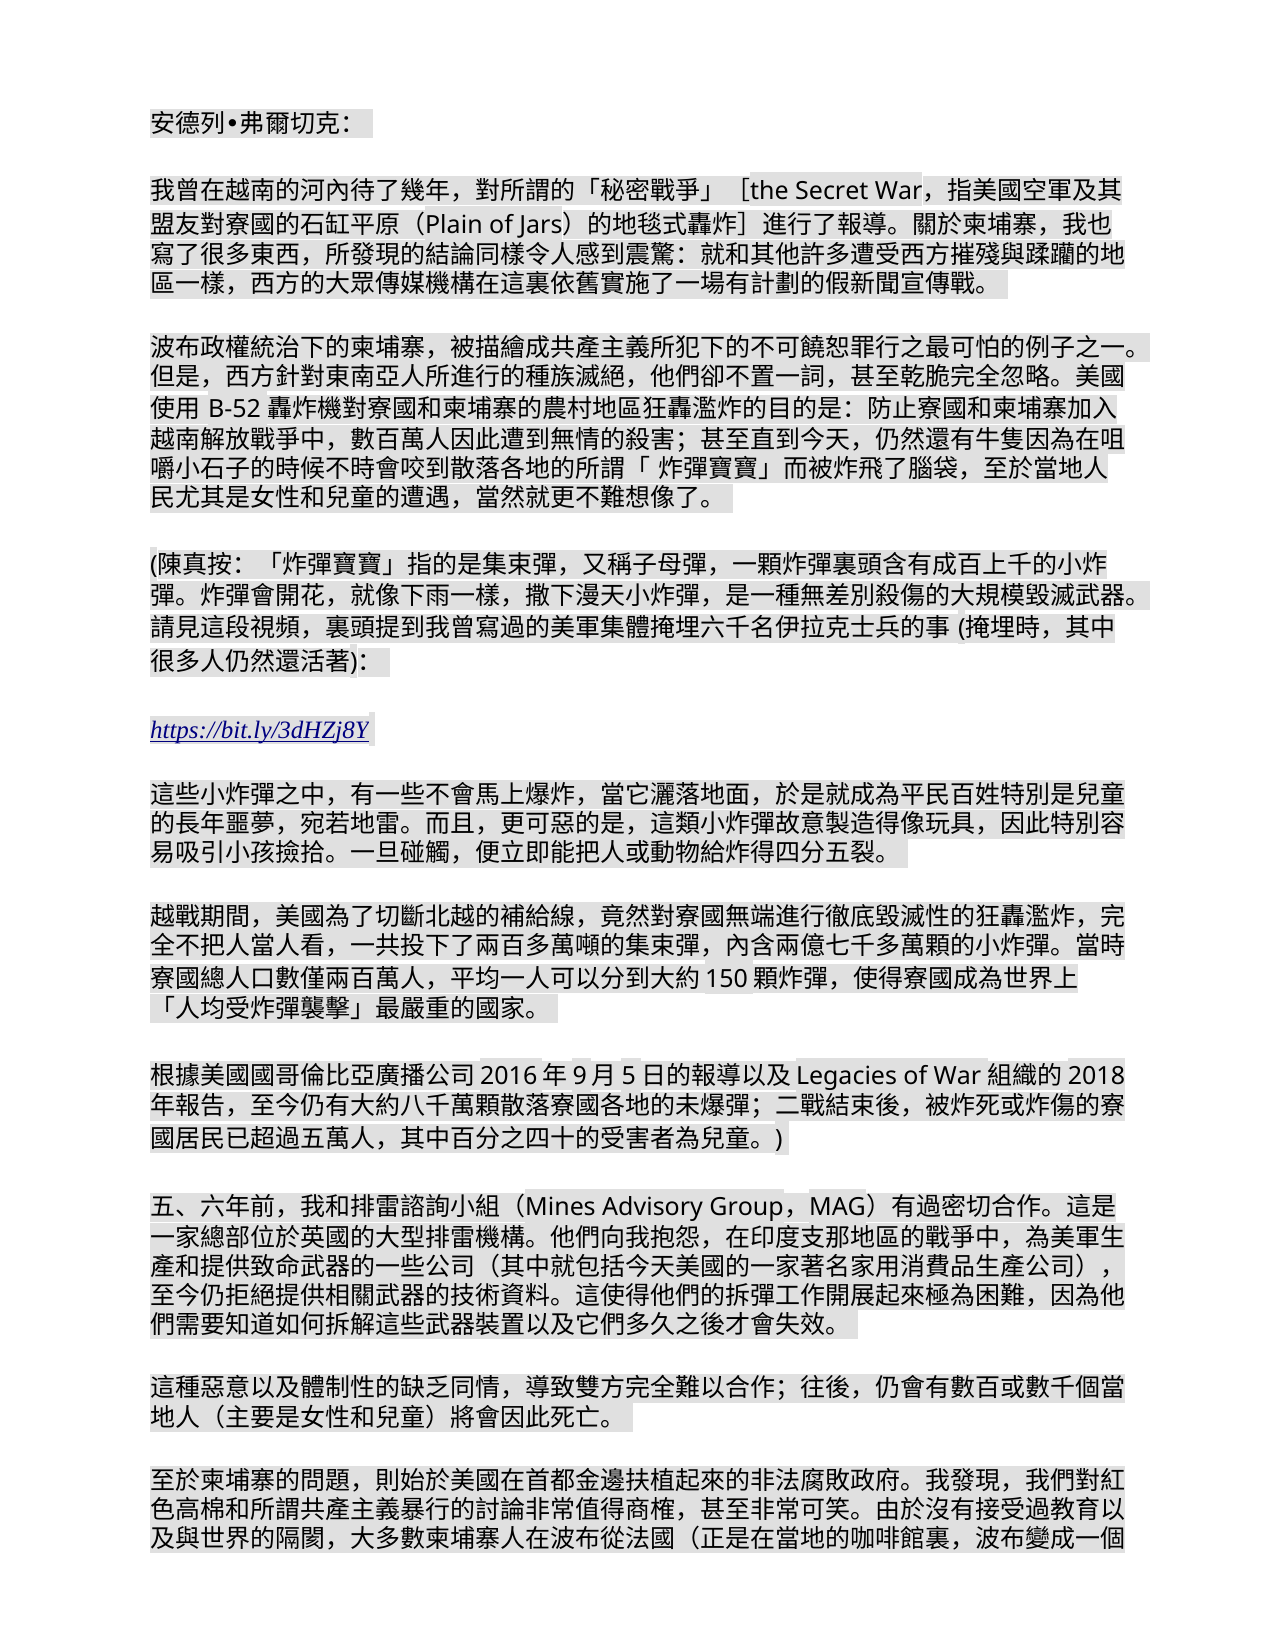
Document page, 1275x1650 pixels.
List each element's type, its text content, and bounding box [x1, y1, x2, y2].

text 人性的最後希望 陳真 2020. 05. 15. 謝謝亦鳴介紹底下這本書，是Andre Vltchek 與 Noam Chomsky 合著，博客來網站上買得到中文版： https://bit.ly/2WxV0r1 容我把你貼的轉成繁體中文如下，因為繁體中文世界腦殘人數似乎比較多，需要更多治療。我同時也修改了原始譯文的某些遣詞用句，使之適合台灣一般翻譯習慣，例如「季辛吉」、「寮國」、「吉普賽人」、「波布政權」、「盧安達」、「皮諾契」，而非「基辛格」、「老撾」、「羅姆人」、「波爾布特政權」、「盧旺達」、「皮諾切特」等等。 老實說，這篇原始翻譯有點彆扭，因此我儘可能在維持原有的翻譯下，做點小修改，使其通順，至少讓人能看懂。另外，我也做了一些註解，比方說「炸彈寶寶」，請見內文注釋。 我寫文章常會提到，美國光是二戰結束後就發動了上百次侵略戰爭，殺害了「上千萬人」，很多腦殘看了心裏一定認為我造謠或誇大其詞。曾有一位腦殘公開叫陣，要我證明美國「曾經故意殺害一個平民」。這位腦殘中毒很深，他甚至連美國殺害「一個人」都不相信，更不用說屠殺千萬條人命。事實上，我不但一點都沒有誇大，而且為了避免無謂爭議，我寫文章通常都會故意寫得非常含蓄，以免讓腦殘一下子就拒看或拒絕相信，這就是我的狡猾之處。其實我應該寫說：自二戰結束以來，以美國為首的西方國家之侵略行徑，直接導致「數千萬人」(而非僅僅上千萬人) 的死亡以及數億人的流離失所與傷殘。 各位會不會跟我一樣，經常覺得很沮喪，為什麼這樣一種血腥殘暴毫無人性的人類浩劫，人們不但一無所知，或是根本不在乎，甚至還把這樣一個危害人類甚鉅的邪惡帝國吹捧為人類的民主救星與人權捍衛者？另一方面，不僅獨善其身，甚且還兼善天下，在真正意義上對人類和平與文明發展及人權與生命保障做出史無前例的偉大貢獻的中國，卻反而被抹黑成惡魔，視為人類公敵。 面對這樣一種荒謬世道，我常覺得很挫折，很無言。那種感覺就好像我活在一個詭異病態的世界，在這世界裏，耶穌被描繪成惡魔，而撒旦卻成為正義使者，底下的妖魔鬼怪到處跑，說是散播真善美的可愛小天使。這時候，我該怎麼辦？我該怎麼讓腦殘們清醒？有沒有什麼聰明藥，吃了之後，可以修復腦殘細胞；讓腦子有洞的補洞，進水的排水，讓智商至少可以提高 50，或是提高到達我的智商開根號再乘以10。 阿遠提供該書作者之一Andre Vltchek 的訪談視頻： https://youtu.be/7CnSXBOrHMc 裏頭有些話，說中我心。作者說：現在正是拯救數十億人類的最後機會了；美國及西方帝國主義再不打倒，在可見的將來就再也沒有機會了。惟一有能力改變這一切的就是中國。中國是世界上最偉大的國家，中國的文化、思想與實踐能夠為人類帶來救贖。 我知道腦殘聽到這樣一些話肯定會嗤之以鼻，但這其實只是一個基本事實，而這就是重點所在：為何是非善惡居然能顛倒至此？明明白白的基本事實無人相信，而荒謬透頂的謊言卻眾人頂禮膜拜。 Vltchek 還說：「中國在全世界做著偉大的工作，因此，支持中國就是我的責任所在，我若不這麼做，那我就是在自欺欺人。」做為一個記者，Vltchek 走遍全世界一百多個國家，親眼目擊西方帝國主義在世界各地的侵略與恐怖傷害。他說，「西方帝國主義是這個地球上惟一的根本問題，惟有反抗它，才有可能拯救長期以來被折磨與摧殘的數十億人民。」 Vltchek 並提到他花了十五年時間，製作了一部記錄片，記錄美國1965年在印尼發動軍事政變的經過。(陳真按：美國在印尼策動一場有計畫的反華反共大屠殺，從1965到1966年，短短一年間，以極其病態殘忍的手法，殺害至少五十萬人，包括老幼婦孺都不放過。) 他並提到香港暴亂是如何由西方政府以及那些包藏禍心的 NGO 所資助與策動，並且透過完全由西方掌控的主流媒體，編造謊言，洗腦年輕人；讓一半的香港人突然以為過去被英國所殘酷鎮壓、羞辱與剝削的殖民歲月是多麼美好。事實上，「共產黨領導下的中國，才是全世界最進步的國家之一。」 Vltchek 在非洲居住了五年，親眼目擊其變化。他說，「在中國來到之前，非洲人民被西方國家幾乎剝奪了一切，一片荒蕪，沒有鐵路，沒有像樣的學校和醫院，直到中國來了之後，開始幫他們修鐵路，修公路，蓋學校，蓋醫院，並且花了兩年時間，消滅了瘧疾。所有這一切作為，中國都默默地做，從不宣揚。」他說，「非洲人民開誠布公地說，中國人是第一個把他們當成人類來對待的民族」，「主動給予我們三倍以上的工資，而且從來不會因為我們損壞機器而施以懲罰，而西方人卻甚至強迫我們為其勞動而不支薪。」 Vltchek 說：「中國代表著全世界被壓迫的人民，為人民奮鬥...在我審視整個世界後，我深深體認到：如果中國式的實踐及中國體制失敗，那麼，全世界都將潰敗。這是人性的最後希望了。」 我知道現代人看東西只願看兩行字，既不願意做點基本功課，卻又凡事意見一大堆。我只能說，姑且惦念在一些人長年的辛勞與付出及各種痛苦代價的份上，仍然還是要懇請大家花一點時間去關注那些理當獲得更多關注的問題。就如蘇格拉底所說，「我們畢竟不是在清談」，而是不得不面對一些「關乎我們應當怎麼活下去」的根本問題，這或許真的是人性的最後一點希望了。 ============================== 書名：《以自由之名 ：民主帝國的戰爭、謊言與殺戮》 第一章節錄 作者：Andre Vltchek & Noam Chomsky 2013.09.05. 安德列•弗爾切克： 第二次世界大戰結束以來，西方的殖民主義和新殖民主義導致了全世界五千萬到五千五百萬人的死亡。時間雖然相對短暫，但卻可以說見證了人類歷史上最多次的屠殺。它們之中的大多數都打著諸如自由民主的崇高旗號。一小部分歐洲國家和那些主要由歐洲裔公民所統治的國家，一直在推動西方的利益，也就是那些「重要人士」 的利益，而從不顧及最大多數人的利益。人們接受了針對數百萬人的屠殺，並將其視為是不可避免甚至是正當的。許多西方民眾也似乎受到嚴重的誤導。 除了五千五百萬人左右直接死於西方和親西方的軍事政變及其他衝突之外，另外還有數億人間接地、悲劇地默默死去。在西方，這樣一種全球秩序，卻沒有受到任何挑戰；甚至在被征服的世界裏，人們也往往不加思索地接受了它。這個世界是不是瘋了？ 諾姆•喬姆斯基： 很不幸，對於西方人所犯下的此一最嚴重罪行，存在著激烈爭論。當哥倫布在西半球登陸時，大約有八百萬到一千萬人處於高級文明（商業、城市等等）之中。此後，並沒有經過多長時間，這些人口的大約 95％消失了。在今天美國的領土上，曾經大約有一千萬左右的美洲原住民，但是根據人口統計，到1900 年時，這個國家裏頭原住民的數量竟然只剩下二十萬。但是，所有這一切事實均遭到否認。在英裔美國人之中的主要知識份子和左翼自由派的報刊中，所有這一切都被輕描淡寫地否認了…被一筆帶過，或是根本不當一回事。 根據醫學雜誌《柳葉刀》的說法，每年有六百萬兒童由於缺乏基本的醫療處置而死亡，然而，提供這些醫療處置卻根本不需要什麼花費多少錢。下面是一個我們再熟悉也不過的數字。光是在南部非洲，營養不良和一些很容易治療的疾病每天殺死八千名名兒童—這恰恰也是盧安達大屠殺中平均每天死亡的人數。 這些問題都很容易就能解決，但我們卻正走向一條很可能是事實上的終極種族滅絕之路，亦即對環境的破壞。這個問題不但幾乎沒有得到任何處理，而且事實上，美國正朝著相反的方向走。在今天的美國有一種樂觀的氛圍認為，由於擁有複雜精密的化石燃料提煉技術，所以我們可能還能保持一百年的能源自給自足，這也因此會讓美國霸權繼續保持一個世紀，我們會成為世界的沙烏地阿拉伯等等等。奧巴馬總統在2012年的國情咨文中，熱情洋溢地提到了這一點。你能從國家媒體、商業媒體等激情四溢的文章中讀到這類內容。 其中，對於環境變化對當地的影響仍然有一些批評，比方說會破壞水源，會摧毀生態體系等等。但是，對於如果我們繼續這樣做，一百年後這個世界將會變成什麼樣子的問題，卻幾乎沒有任何涉及，也從未討論。目前存在著一些非常根本的問題，而這些恰恰是市場導向型社會中的某種固有問題。在這種社會裏，你不會去考慮我們稱之為外部性的東西，也就是那些沒有進入到任何特定交易當中、卻會對他者產生影響的東西。 安德列•弗爾切克： 我正目睹大洋洲（南太平洋）幾個國家的消失。我在若干年的時間裏以薩摩亞（Samoa）為中心基地，朝著四周旅行，穿越該區域。一些國家，例如圖瓦盧（Tuvalu）、基裏巴斯（Kiribati），包括馬紹爾群島（Marshall Islands）等等，都已經在考慮大規模撤離自己的公民。 在大洋洲，已經有若干島嶼和環礁正變得無法居住。同樣的情況也發生在馬爾地夫和其他地方。基裏巴斯很可能會成為第一個消失的國家。根據大眾傳媒的說法是，這些國家正在下沉。事實上，它們根本沒有下沉，而是潮汐淹沒過環礁，破壞了所有植被，污染了水源。這使得這些島嶼變得不再適合居住，或者使它們從水到食物幾乎所有物品都必須完全依賴進口。 令人驚訝的是，當我在圖瓦盧工作的時候，我竟然沒有見到外國媒體。只有一個日本的攝製組在福納佛提環礁（Funafuti Atoll）拍攝肥皂劇，做一些不相干的事。我由此陷入思考：這可是受害最嚴重的一個國家，這是一個隨著海平面上升即將消失在地球表面的國家，竟然沒有任何媒體對此進行報導！ 諾姆•喬姆斯基： 喬治•奧威爾有一個術語，叫作「非人類」。世界被劃分成像「我們」這樣的人，以及其他無足輕重的「非人類」。奧威爾討論的是一個未來的極權社會，但它卻很符合我們今天的情況。馬克•柯帝士（Mark Curtis）在他對二戰後大英帝國的掠奪行為所做的研究中使用了「非人類」這一術語。對於發生在「他們」身上的事，「我們」並不關心。 所謂的英語圈（英國的分支—美國、加拿大、澳大利亞）世界中的原住民，他們所遭受的待遇也與此類似。這些都不是尋常的帝國主義社會，他們並不僅僅只是統治原住民，他們還要消滅原住民。他們奪走原住民的土地和定居點，在大多數情況下還將其幾乎殺戮殆盡。「我們」並沒有考慮到原住民，「我們」從不追問過去在「他們」身上到底發生了什麼事。事實上，「我們」對這一切一概予以否認。 安德列•弗爾切克： 用歷史的眼光來看，幾乎所有歐洲的殖民地也都是如此，世界上所有被歐洲殖民帝國所控制的地方都是如此。最早的集中營並不是由納粹德國所建造，而是由大英帝國在肯亞和南非首次建立。當然，德國人對於歐洲猶太人和吉普賽人（Roma）的大屠殺並非是德國人所實施的第一次大屠殺；他們參與了南美洲南部以及事實上在全世界各地的各種恐怖屠殺。德國已經將納米比亞的赫雷羅（Herero）部落中的大多數人給消滅殆盡。這個話題，在德國和歐洲的其他地方卻從來都沒有得到任何討論。這些是完全沒有任何理由、沒有絲毫邏輯的殺戮。唯一的解釋是，德國人就是純粹厭惡當地人。 但是，你去聽一聽那麼多的歐洲人在二戰之後所表達出來的那種悲慟。他們認為：那個充滿理性與哲思並且本質十分平和的德國，怎麼會突然之間變成了殺人狂呢？他們說，那是因為他在一戰結束後遭受了經濟上的羞辱！否則，哪有人會預料到這樣一個友善的民族竟然會變得如此殘暴？好吧，如果一個人根本不把赫雷羅部落、薩摩亞人或者馬普切印第安人（Mapuche Indians）視為人類，如果他根本就忘記了德國人在非洲其他地方的殖民歷史，那麼他確實會對於德國人屠殺猶太人感到驚訝。 諾姆•喬姆斯基： 即便吉普賽人在大屠殺這件事上遭受了和猶太人近乎相同的對待，但這事卻始終沒有被人提及；今天法國對吉普賽人的迫害也尚未被人們所認知。舉個例來說，2010年，法國政府決定將法國國內的吉普賽人居民驅逐至羅馬尼亞境內，而在那裏，吉普賽人的生活是十分悲慘且可怕的。你能想像法國人將大屠殺中的猶太倖存者，驅逐到那些他們將會持續遭受虐待和恐嚇的地方嗎？若真的如此做，整個國家恐怕都會因此憤怒得炸了鍋吧。但是，吉普賽人的問題卻完全被不置一詞地帶過了！ 安德列•弗爾切克： 現代捷克共和國修建起圍牆來隔離吉普賽人。事實上，他們就是在城市之中打造隔離區，時間距今還不到二十年。這令人回想起二十世紀三、四十年代捷克人與納粹合作圍捕吉普賽人的可怕歷史。當然，到二十世紀九零年代，捷克人已經成為西方最可靠的盟友，西方的大眾傳媒也因此將其視為一個不應被批評的民族。相比穆加貝（Mugabe）對辛巴威的白人農民所做的一切，捷克共和國對吉普賽人的所作所為更要殘忍許多。 讓我們回到歐洲殖民主義上來看。我感覺殖民主義並沒有隨著第二次世界大戰的結束而消失，沒有在二十世紀的五零或六零年代結束。我在這個世界上所謂的邊緣地帶接觸得越多，就越能感受到殖民主義已經通過更有效的宣傳而進一步深入強化。其實這是一件很可怕的事情。因為在過去，總是存在一個敵人，一個你能看得見、摸得著的壞蛋，你可以很簡單地以殖民軍隊或一些殖民機構的形式來定義敵人是誰。如今，殖民主義雖然持續，但是，對當地人來說，要清楚地說明白到底是怎麼回事以及他們的敵人究竟是誰，卻好像越來越困難。 諾姆•喬姆斯基： 在過去的幾年間，在東剛果（Eastern Congo）發生了一些世界上最為嚴重的血腥暴行，大約有三百萬至四百萬人被屠殺。你能說清楚兇手是誰嗎？他們是被民兵殺死的，但在這些民兵的背後，卻是跨國集團和多個國家的政府，而他們卻隱身幕後。 安德列•弗爾切克： 我馬上就要完成一部紀錄長片，名字叫作《盧安達式開局》（Rwanda Gambit）。我花了三年多的時間才完成這部紀錄片。我們現在知道的數字比剛才提及的要大得多，大約有六百萬到一千萬人在剛果民主共和國被殺害。這一數字，大概和比利時國王利奧波德二世（Leopold）在二十世紀初殺害當地民眾的數字相當。你說得沒錯，表面上，屠殺了數百萬無辜人民的兇手是盧安達、烏干達政府及其代理人，但在他們背後，卻是西方的地緣政治和經濟利益。 諾姆•喬姆斯基： 你看，跨國集團為了獲得西方人使用在手機上的鈳鉭鐵礦和其他重要礦產，於是就利用民兵來屠殺當地人民。這種屠殺方式是間接的。你所描述的許多暴行和罪行都具有同樣特點。但也有一些屠殺則是採用相當直接的方式進行，比方說越戰，這是第二次世界大戰以來最嚴重的暴行。 2011年是約翰•F•甘迺迪（John Kennedy）發動越戰五十周年。通常，某一事件的五十周年紀念應該是相當隆重的，尤其是當這一事件的規模如此巨大時。但是，在越戰爆發五十周年之際，卻沒有一星半點的任何紀念活動。1961年5月，甘迺迪派出美國空軍開始轟炸南越。他授權使用燒夷彈和化學武器摧毀越南的農作物和地表植被；同樣也是甘迺迪，啟動了一項計畫，將數百萬越南人驅趕到所謂的「戰略村」，而它們實際上就是集中營或城市貧民窟。 美國針對越南進行化武攻擊的後遺症至今沒有消散。你也許曾經看過，我們在西貢的醫院至今仍然可以看到許多畸形胎兒；直接滲透到南越土地上的化學毒素，導致這些兒童天生伴隨可怕的畸形和異常。但時至今日，即便經歷了好幾代人，這一問題仍然沒有得到人們的關注。這個問題在寮國和柬埔寨也沒有得到解決。 對於波布（Pol Pot）政權在柬埔寨的恐怖統治，人們已經談論得很多了。但是，對於它何以會發生，卻幾乎無人問津。二十世紀七零年代早期，美國空軍對柬埔寨的農村地區實施了全面轟炸，其規模與二戰中盟軍空軍力量在太平洋戰場所進行的轟炸相當。在當時，他們遵照季辛吉（Henry Kissinger）針對柬埔寨實施大規模轟炸的指示，亦即：「動用所有空中力量進行轟炸，對於地面上任何一個移動目標都絕不能放過。」 我的意思是，這就是號召進行你所說的種族屠殺。我們很難從檔案中找到任何記錄，只有《紐約時報》對此事曾經有一句話略有提及，但之後，類似報導就完全停止了。除了在學術雜誌和一些小圈子以外，對於轟炸柬埔寨的規模，從未有過任何報導，但這可是針對數百萬人的大屠殺，一口氣毀滅了四個國家。這些國家，在那之後就再也沒法恢復元氣。當地人民雖然知道這一切，但也無能為力。 安德列•弗爾切克： 我曾在越南的河內待了幾年，對所謂的「秘密戰爭」［the Secret War，指美國空軍及其盟友對寮國的石缸平原（Plain of Jars）的地毯式轟炸］進行了報導。關於柬埔寨，我也寫了很多東西，所發現的結論同樣令人感到震驚：就和其他許多遭受西方摧殘與蹂躪的地區一樣，西方的大眾傳媒機構在這裏依舊實施了一場有計劃的假新聞宣傳戰。 波布政權統治下的柬埔寨，被描繪成共產主義所犯下的不可饒恕罪行之最可怕的例子之一。但是，西方針對東南亞人所進行的種族滅絕，他們卻不置一詞，甚至乾脆完全忽略。美國使用 B-52 轟炸機對寮國和柬埔寨的農村地區狂轟濫炸的目的是：防止寮國和柬埔寨加入越南解放戰爭中，數百萬人因此遭到無情的殺害；甚至直到今天，仍然還有牛隻因為在咀嚼小石子的時候不時會咬到散落各地的所謂「 炸彈寶寶」而被炸飛了腦袋，至於當地人民尤其是女性和兒童的遭遇，當然就更不難想像了。 (陳真按：「炸彈寶寶」指的是集束彈，又稱子母彈，一顆炸彈裏頭含有成百上千的小炸彈。炸彈會開花，就像下雨一樣，撒下漫天小炸彈，是一種無差別殺傷的大規模毀滅武器。請見這段視頻，裏頭提到我曾寫過的美軍集體掩埋六千名伊拉克士兵的事 (掩埋時，其中很多人仍然還活著)： https://bit.ly/3dHZj8Y 這些小炸彈之中，有一些不會馬上爆炸，當它灑落地面，於是就成為平民百姓特別是兒童的長年噩夢，宛若地雷。而且，更可惡的是，這類小炸彈故意製造得像玩具，因此特別容易吸引小孩撿拾。一旦碰觸，便立即能把人或動物給炸得四分五裂。 越戰期間，美國為了切斷北越的補給線，竟然對寮國無端進行徹底毀滅性的狂轟濫炸，完全不把人當人看，一共投下了兩百多萬噸的集束彈，內含兩億七千多萬顆的小炸彈。當時寮國總人口數僅兩百萬人，平均一人可以分到大約150顆炸彈，使得寮國成為世界上「人均受炸彈襲擊」最嚴重的國家。 根據美國國哥倫比亞廣播公司2016年9月5日的報導以及Legacies of War 組織的2018年報告，至今仍有大約八千萬顆散落寮國各地的未爆彈；二戰結束後，被炸死或炸傷的寮國居民已超過五萬人，其中百分之四十的受害者為兒童。) 五、六年前，我和排雷諮詢小組（Mines Advisory Group，MAG）有過密切合作。這是一家總部位於英國的大型排雷機構。他們向我抱怨，在印度支那地區的戰爭中，為美軍生產和提供致命武器的一些公司（其中就包括今天美國的一家著名家用消費品生產公司），至今仍拒絕提供相關武器的技術資料。這使得他們的拆彈工作開展起來極為困難，因為他們需要知道如何拆解這些武器裝置以及它們多久之後才會失效。 這種惡意以及體制性的缺乏同情，導致雙方完全難以合作；往後，仍會有數百或數千個當地人（主要是女性和兒童）將會因此死亡。 至於柬埔寨的問題，則始於美國在首都金邊扶植起來的非法腐敗政府。我發現，我們對紅色高棉和所謂共產主義暴行的討論非常值得商榷，甚至非常可笑。由於沒有接受過教育以及與世界的隔閡，大多數柬埔寨人在波布從法國（正是在當地的咖啡館裏，波布變成一個激進分子）回到柬埔寨之前，對共產主義根本一無所知。我在柬埔寨聽到的消息是，紅色高棉時期的暴行，主要是由那些對城市菁英心存不滿的農民所執行。 事實上，在轟炸期間，金邊對美國是俯首貼耳的，農村地區的人民於是開始痛恨那些城市居民，將其視為通敵份子，而自己則是事實上的受害者。這與共產主義的意識形態幾乎毫無關連。而且，毫無疑問，美國對柬埔寨農村地區的轟炸所造成的死亡人數，要遠遠大於紅色高棉行動所造成的傷亡。 然後，當這一切都結束，越南解放了柬埔寨，並將紅色高棉從權力神壇上踹下來的時候，美國駐聯合國大使卻要求紅色高棉政府重新回來掌權。由此你可以知道，美國作戰的對象，實際上是做為蘇聯盟友的越南，而不是一些稀奇古怪、自我標榜的毛主義政權。但是，西方卻一手炮製無數虛假資訊，指控共產主義的意識形態，並將其與波布政權的暴行聯繫起來。在我發自柬埔寨的報導中，我曾如此斷言：即使波布及其黨羽以一個比方說什麼南美足球俱樂部或什麼慢跑鞋的名義鼓動農村居民去殺害城市居民，西方照樣可以扯到共產主義上頭，做出相同的指控。 諾姆•喬姆斯基： 許多學者指出，在柬埔寨的整個歷史中，被研究最多的就是紅色高棉統治的那三年。我們對這三年的認知，居然遠遠比對這個國家其餘全部歷史的認知都還要多。但在幾年前，我們對這段時期其實也幾乎一無所知。我們只知道紅色高棉在1970年仍然還是一個很邊緣的小團體，但它卻動員起一支由憤怒農民所組成的龐大軍隊。這些農民當然是與那些被他們視作罪犯的城市菁英對立的。 人們卻沒有看到，城市菁英的背後就是華盛頓這隻黑手。這和東剛果以及鈳鉭鐵礦的例子有點類似，你看不見殺你的人是誰。我想，這種事情在西方也一樣很明顯。我舉個例——雖然在規模上與前面那些例子差得遠了，但這仍然是個嚴重事件：在威斯康辛州，共和黨籍的州長下令取消工會的集體談判權，因此引發大規模的抗議活動。抗議者要求重新選舉州長並進行罷免投票。但共和黨在投票中卻又再度獲勝了。 背後的原因很耐人尋味：共和黨開展了非常有效的宣傳活動，他們使那些不幸的民眾相信：造成他們不幸的根源就是他們的鄰居，而不是摧毀我們經濟的真正罪犯 —銀行，因為他們離我們太遙遠了。你能看到的只是身邊經濟狀況比你好的那些人。比方說，你的鄰居可能是個消防員，他有養老金，而你沒有，所以你便遷怒於他，而不是對那些真正搞垮經濟的人感到憤怒，因為他們遠在天邊，他們通常就住在紐約的摩天大樓裏頭。當時的宣傳活動規模龐大，其背後又有龐大資金支持。這就如同納粹將猶太人當作替罪羔羊一般，他們宣傳說：「猶太人應該對你們 (德國人) 所遭受的饑餓和經濟蕭條負責。」 安德列•弗爾切克： 沒錯，發生在東南亞的事情和發生在盧安達、烏干達以及剛果民主共和國的事情非常相似。我們看到的是民兵的殘殺行為和數百萬人的死亡，當地人則常常被描述成野蠻人，幾乎與動物無異。但是，真正該被譴責的西方政府和大企業，卻遠遠地置身事外，幾乎對此不用承擔任何責任。在歐洲和美國，人們對這些事件知之甚少，而歐洲又是一個受教育程度較高且自認見多識廣的大洲。然而，大多數非洲人都知道的事情，真正涉入其中的歐洲人卻反而一無所知。這或許是因為他們根本不想知道。 任何事情都是互為關聯的。在西方人眼裏，羅伯特•穆加貝是在參與阻止盧安達軍隊第二次企圖推翻剛果民主共和國時才變得「邪惡」起來的；而剛果民主共和國在現實中正是西方國家的代理人。在東非有一種諷刺的說法是：南蘇丹是西方給予烏干達總統約韋裏•穆塞韋尼的獎賞，表彰他在這一地區代表西方所做的「出色的工作」。 在剛果發生的是這樣一場難以想像的災難和慘絕人寰的種族滅絕，它完全可以和一個世紀前比利時國王利奧波德二世在剛果的暴行相提並論。 我不得不再次重述暴行所導致的死亡人數，因為實在太可怕、太難以想像了。當我去年在華盛頓進行拍攝的時候，剛果民主共和國的一位總統候選人本•卡拉拉（Ben Kalala）告訴我，死亡人數大約是六百萬到八百萬人，但也有人說是死了一千萬。他說：「你看，在盧安達大約有八十萬人死亡，我為他們感到難過，因為他們也是人。但是，整個世界卻都只是在討論1994年的這場種族殺戮。你要知道，在我們剛果，卻有六百萬到八百萬人被屠殺。」 這件事就發生在幾年前，它和利奧波德二世統治時期非常相像，在當時，也大約有一千萬人被殺害。如果你在橡膠園裏表現得不好，他們就會剁掉你的雙手，也有人在自己的農舍裏被活活燒死。這些例子告誡我們：西方的立憲君主制國家和多黨制「民主國家」，都同樣會做這種事。當然，這些大屠殺不是發生在安特衛普（Antwerp) 或布魯日(Bruges）(比利時的商業大城)，而是發生在所謂「黑暗大陸」的非洲，發生在我們的視野之外。事實上，比利時人殺害的非洲人數量，遠比當時他們自己整個國家的總人口數都還要多。 諾姆•喬姆斯基： 我曾經出於好奇翻閱了《大不列顛百科全書》最著名的那個版本。我把時間定位在 1910年前後，查找利奧波德二世這個詞條。這個詞條當然還是有的，但所記載的卻是他所做的好事，講他如何建立這個國家等等。在結尾處，它輕描淡寫地說了些諸如「他有時候會殘忍對待他的人民」的話——這話倒是沒錯，比方說，他屠殺了一千萬人。 安德列•弗爾切克： 2011年，當我在布魯塞爾（Brussels）的時候，無意中看到許許多多利奧波德二世的雕像。在比利時，他仍受到萬眾敬仰。所以，儘管我們知道，即便以歐洲殖民主義本身的道德標準來衡量，利奧波德二世對剛果人的所作所為完全就是種族滅絕，但他仍然被認為是比利時的民族英雄之一。 後來，比利時政府將利奧波德二世的私人殖民地拿走並 國有化」。當然，這聽上去就像是個笑話。在意識到一千萬人被謀殺之後，比利時政府將這些殖民地從墮落的王室手中拿走，並由自己來管理，而不是由其自主。但我也確信，他們說服並且再教育了許多剛果人民，使他們相信被殖民其實也沒什麼不好。 諾姆•喬姆斯基： 被殖民者常常接納了自己被壓迫的歷史，甚至以此為榮，這是一個有趣現象。有一次，在加爾各答（Kolkata），我參觀了維多利亞紀念館。當我抵達那裏時，看到的第一個東西竟然是毀滅印度的人之一——羅伯特•克萊夫爵士（Sir Robert Clive）的雕像。我跟著嚮導參觀了一間又一間的繪畫陳列室，這些令人不忍卒睹的醜陋畫作，表現的卻是英國人毆打和羞辱印度人之類的主題。隨後，我來到維多利亞女王的茶室，修繕後的這間茶室真的很像國家聖祠那樣莊嚴。所有這一切都是印度遭受破壞的象徵，但又有幾個人知道有無數人在其中被殺害？ 安德列•弗爾切克： 那個地方我也去過幾次。它很可笑，但也足以說明問題所在。我從未在印度看到一家博物館能夠像維多利亞紀念館那樣，吸引如此之多的參觀者，每天都有數千參觀者湧入。而且，紀念館的維護工作做得很好。顯然，大英帝國成功完成了針對世界各地臣民的教導。比方說在馬來西亞，菁英們仍然盡其所能地想要表現出比英國人更加英國化，所有帝國統治時代以來的歷史遺跡都被一絲不苟地保存下來。在婆羅洲的沙巴州，人們甚至把曾經屬於殖民者的英式茶室和修復後的大樓變成博物館。受過教育的馬來西亞青年的終極目標，就是到英國的一些知名大學求學，以求從本質上掩蓋自己的馬來西亞屬性，並且儘可能地向殖民者模仿與靠攏。 在肯亞，我們也能看到同樣的趨勢，那些代表他們的新殖民主義主子、專門掠奪自己國家的當地菁英，穿著打扮就像幾十年前的英國紳士那樣。肯亞的法官穿著和他們的英國同事相同的袍子，此外，社會的高級階層甚至還會刻意模仿英國口音。 在東南亞，許多人相信，殖民統治者對他們的統治是公正的。舉個例子，在印尼、馬來西亞和新加坡之間有個關於馬來西亞為什麼比印尼先進的爭論。真可悲。他們之中的很多人認為，原因乃是在於大英帝國在馬來西亞所實行的良好統治；而很多印尼人則抱怨荷蘭人作為殖民統治者，不及英國人「出色」！ 甚至在秘魯，一直到最近，你都還能夠看到同樣的情形。利馬（Lima）曾是西班牙總督的首府，也是西方實施反人類罪行的中心之一。在位於總統官邸前的武裝廣場（Plaza de Armas）上，曾經坐落著一尊法蘭西斯科•皮薩羅（Francisco Pizzarro）的巨大雕像。直到幾年前，這座雕像才被撤走。當然，現在他們有了一個新政府；他們將雕像移到了公園裏。雕像至今依然矗立，只不過不是在武裝廣場上而已。即使是在今天親社會主義和左傾體制下，他們也不會拆除這尊雕像。整個拉丁美洲遍佈著這些征服者的象徵，仿佛社會中的一部分人對殖民主義的鞭子至今還心存懷念似的。 諾姆•喬姆斯基： 現在已經有一點反抗了。比方說，在1992年的多明尼加共和國，政府計畫舉行盛大的慶祝活動紀念哥倫布登陸，並為此矗立起一些巨大的紀念碑，但它們最後全都被民眾給拆除了。 除了政治上和經濟上的殖民化，還有知識和道德上的殖民化。後者有著很深的根源，例子也很多。我們就以女性的地位為例。幾千年來，女性接受了自己作為父親和丈夫的財產是一種自然秩序的觀念：在美國，這種情況直到幾十年前才受到嚴肅的挑戰。比方說，直到1975年，女性在聯邦審判中擔任陪審團成員的法律權利仍無法得到保障。假如你問我的祖母是否受到了壓迫，她可能甚至都無法理解這個詞的意思！這就是當時女性的角色：女性的存在，乃是為他人服務的。而且它還內化為女性自身的一種觀念。階級制度與壓迫的主要成就，就是讓「非人類」也相信，這一切都是符合自然的。 歐洲人對殖民的歷史有什麼意識嗎？ 安德列•弗爾切克： 奇怪的是，他們對此幾乎毫無意識，甚至在我的西班牙朋友中也存在同樣情況。你要知道，這些人可是曾經在聯合國和其他知名的國際組織中工作過的，他們是受教育程度相當高的一個群體，但他們對自己的歷史的認識卻如此幼稚無知。我和我那些來自法國媒體和出版界相對進步的朋友，還曾經因為法國的殖民主義問題起過衝突。 他們（甚至是中左派）對戴高樂將軍無限崇拜，他們相信，和其他殖民者不同，法國從來不是一個真正惡劣的殖民者，說得好像非洲或印度支那或加勒比地區從來不存在一樣。這就是他們對殖民歷史的認知程度。 你知道嗎，法國人在一些地方，比如在格林伍德島（Grenada），曾經試圖把當地人口徹底殺光，一個活口都不留；極少數死裏逃生者，為了不落入法國人手裏，寧可從懸崖跳下自盡。在波利尼西亞的復活節島上（Easter Island，今天是智利的領土），法國人離實現其「百分之百的屠殺成功率」，就只差了這麼一點點。 同樣地，我也認為荷蘭人對他們在印尼的殖民歷史的觀念也是一樣非常落伍、可怕且病態。我在金邊的一家酒吧裏，遇到一個剛從雅加達回來的人，他坐在那裏，用手撐著腦袋，用醉醺醺的聲音不斷嘀咕著：「我們永遠不該從那裏撤離的。」這個人，可是一位歐盟官員！ 德國人對於自己在非洲的殖民歷史的認知也幾乎是零。在斯圖加特和慕尼克，除了雄偉的山丘和美麗的景色，我從來沒有聽到有誰談論起納米比亞。 在智利，右翼人士認為皮諾契做了很多好事，也做了很多壞事。這跟你在英國聽到的關於殖民主義的說法如出一轍。他們對於印巴分治當然不會有任何深切的懊悔、悲傷或者罪惡感。印巴分治基本上就是由大英帝國所一手策劃，它所導致的後果很可能是現代歷史上最為嚴重的一輪大屠殺，其規模之大，可能也只有1965年美國在印尼策動的軍事政變大屠殺，以及今天在剛果民主共和國所發生的種族滅絕，可以與之相提並論。人們對於非洲和中東在歷史上的遭遇知道的也不多。 諾姆•喬姆斯基： 一群流亡的阿爾及利亞物理學家（其中一個就在麻省理工，所以我也得以認識他），一起對二十世紀九零年代發生在阿爾及利亞的暴行進行了十分細緻的研究。他們的觀點是：許多暴行被歸咎于穆斯林，但事實上，暴行的實施者其實是偽裝成伊斯蘭教的政府。他們梳理了一次次事件中的細節。比方說，任何一次典型的屠殺，也許就發生在一個貧窮地區，一般大約持續三天，其間不會有任何人來干涉，等到所有人都被殺死或趕走之後，一個將軍就會進入該地區大撈一筆。 像這樣的例子還有很多。這些研究者認為，這些都是由法國的情報部門所策劃，並邀請我為該書撰寫導言。我調查了這個問題，並盡可能地搜集證據。我發現，證據相當充份，因此撰寫了導言，用詞雖然和緩，但讀者仍可讀出其中意涵。 這本書最後得以出版，但沒有一家法國出版社願意與他們合作，所以他們最後只能在瑞士出版。他們曾經嘗試在巴黎召開一次新聞發佈會，但發佈會當天卻沒有一個法國記者願意前來參加。所以，這本書在法國最終根本不為人所知。我和一位在巴黎的美國圖書館工作的朋友聊起這本書，於是他為圖書館購置了一本。他告訴我，這恐怕是該書在法國的唯一一本。這本書講述的是最近所發生的事件，講述的是發生在二十世紀九零年代的阿爾及利亞的暴行，法國極有可能涉入其中。 安德列•弗爾切克： 你說的這些很能說明問題。還有一個問題是：美國的知識份子認為，歐洲人知道的比歐洲以外的人要多，認為歐洲人有更強的問題意識。但我發現，可能只有在涉及與美國直接相關的問題時，才是這樣。至於其他問題，歐洲人的無知卻十分令人震驚。 總體上來說，我發現，受過教育的亞洲人、拉美人和非洲人對當前發生的事情，比同樣受過教育的歐洲人知道得更多。我也發現，西方人（特別是歐洲人）在總體上對於自己的特殊性總是抱持著極端教條的觀念，甚至自我陶醉。許多人接受了片面教育，完全依賴自己的西方主流媒體，而從不參考其他的消息來源。因此，他們認為自己是上帝的選民。 回到你問我的有關歐洲的情況以及他們對於殖民主義瞭解多少的問題上，我想，他們對此接近一無所知。我認為，缺乏對於這個問題的認知和興趣是非常可恥的。歐洲人對於自己過去所犯下的可怕罪行全然無知，對於他們至今仍參與其中的種族滅絕行徑，同樣完全無知，對於他們的政府和公司在剛果民主共和國到底做了什麼，仍然還是一無所知。如此無知的原因，我想那是因為他們根本不想知道，他們只會抱怨窮國的腐敗政府濫用了外國援助，而這是一種相當廉價的理解世界方式。 諾姆•喬姆斯基： 那麼，當你和他們談論起這個話題的時候，他們的反應如何？ 安德列•弗爾切克： 他們通常防衛心很重，不管是在法國、德國、西班牙還是在英國（儘管英國比其他歐洲國家擁有更多持有批判立場的人群，這可能和英國正在成為一個真正的多元文化的社會有關）。在歐洲，這種無知，不僅僅體現在對其殖民歷史的認知上，甚至還體現在對歐洲大陸自己的歷史認知上。 諾姆•喬姆斯基： 我在西班牙有過一段有趣的經歷。1990年，也就是佛朗哥去世十五年之後，我在巴賽隆納擔任講座。我提到了許多關於在1936年到1937年發生在巴賽隆納的事件，但年輕一點的人對內戰根本沒有什麼概念，只有那些和我相同年紀的人才知道我在說什麼。 之後不久，我碰巧又去了西班牙的奧維耶多（Oviedo），並在當地做了幾場演講。1934年，在奧維耶多曾發生過一次左派的起義，接著部隊進駐並將其鎮壓，軍隊佔領了市政廳，將起義者殺害。我就是在那個市政廳裏頭演講，我心想，聽眾們應該知道在這裏所發生的事情吧，結果發現，聽眾竟然對此沒有什麼反應，只有那些和我年紀相彷的人才知道我在說什麼。其餘的人，他們什麼都不知道。 安德列•弗爾切克： 是的，這正是西班牙人如何對待佛朗哥時期的一種表現。在南美洲（智利、阿根廷、烏拉圭），人們對於過去歷史的態度卻更為開放；那裏的人們真的很勇敢。 諾姆•喬姆斯基： 你說的沒錯。我曾經和我的女兒在墨西哥待過，她曾經居住在尼加拉瓜。當我正翻閱《每日新聞報》（La Jornada）（在我看來這是一份相當不錯的報紙）的時候，我讀到一篇關於一部新近由知名出版社「西班牙學園」（Spanish Academy）以西班牙文出版的國家人物傳記辭典的報導。其中當然有佛朗哥這一詞條，他被描述成一位為國家做了很多好事的保守民族主義者。與之相反，領導人民陣線反對佛郎哥的內格林（Negrin）則被描述為一個罪人。 下面對話的結尾，我希望這世界是第二種情況 安德列•弗爾切克： 諾姆，我想就此結束我們的對談。我們討論了第二次世界大戰後美國、歐洲及其盟友所犯下的反人類罪行。我們生活在一個動盪不安的年代。剛果和巴布亞（Papua）正在發生大規模的戰爭。像索馬利亞、蘇丹、烏干達、利比亞和阿富汗，整個國家都遭到西方蹂躪，像敘利亞和伊朗這些國家也可能成為西方下一個襲擊目標。 西方經常製造衝突，迫使其他國家之間互相對抗。菲律賓的學者向我解釋了西方是如何在有爭議的領土問題上將菲律賓和該地區其他國家置於和中國對抗的位置上。短兵相接的戰鬥已經逐步被致命的導彈、轟炸和最新的致命武器無人機所取代。無人機跟恐怖主義根本沒什麼區別。而且，使用無人機作戰絕不會受到懲罰—亦即侵略國無須讓本國士兵冒生命危險。這是一種單向的戰爭：對其中一方而言，這就只是一次電動遊戲，但是對另一方而言，卻意味著被毀滅的村莊、死亡和殘破的屍體。 西方似乎正試圖強化自己對世界的控制，但其實能夠阻擋其作為的並不多，只有一些堅定的國家和個人。但是，歷史告訴我們，僅憑這些，確實有可能制止這種恐怖暴行，讓人道主義重新佔據上風。 諾姆•喬姆斯基： 現在齊頭並進的有兩種世界趨勢。一個外部觀察者會說，主要的趨勢是人類的自我毀滅，就像在懸崖上奔跑一樣。但另一個趨勢則是反對力量的不斷增強，在這方面，人類已經獲得了一些成功。這種改變甚至在過去的三十和四十年之中就已出現，而且都是一些重大的改變。問題是，究竟是這兩個趨勢中的哪一個會佔據世界發展的主導地位？ 就現實上來講，你似乎看不到什麼希望，但我們只有兩種選擇：一種就是一味感嘆「沒有希望了，我們放棄吧」，然後認定最糟糕的事情必然會發生。另一種則是說「好吧，(現實情況十分悲觀)，但我們還是希望讓整個情況可以好起來，所以我們應該要繼續努力」。 如果第二種情況發生了，那一切就會好起來。如果第二種情況沒有發生，那麼，我們就只能走向最糟糕的後果。這就是我們現在所必須面對的選擇。 [150, 75, 1125, 1553]
